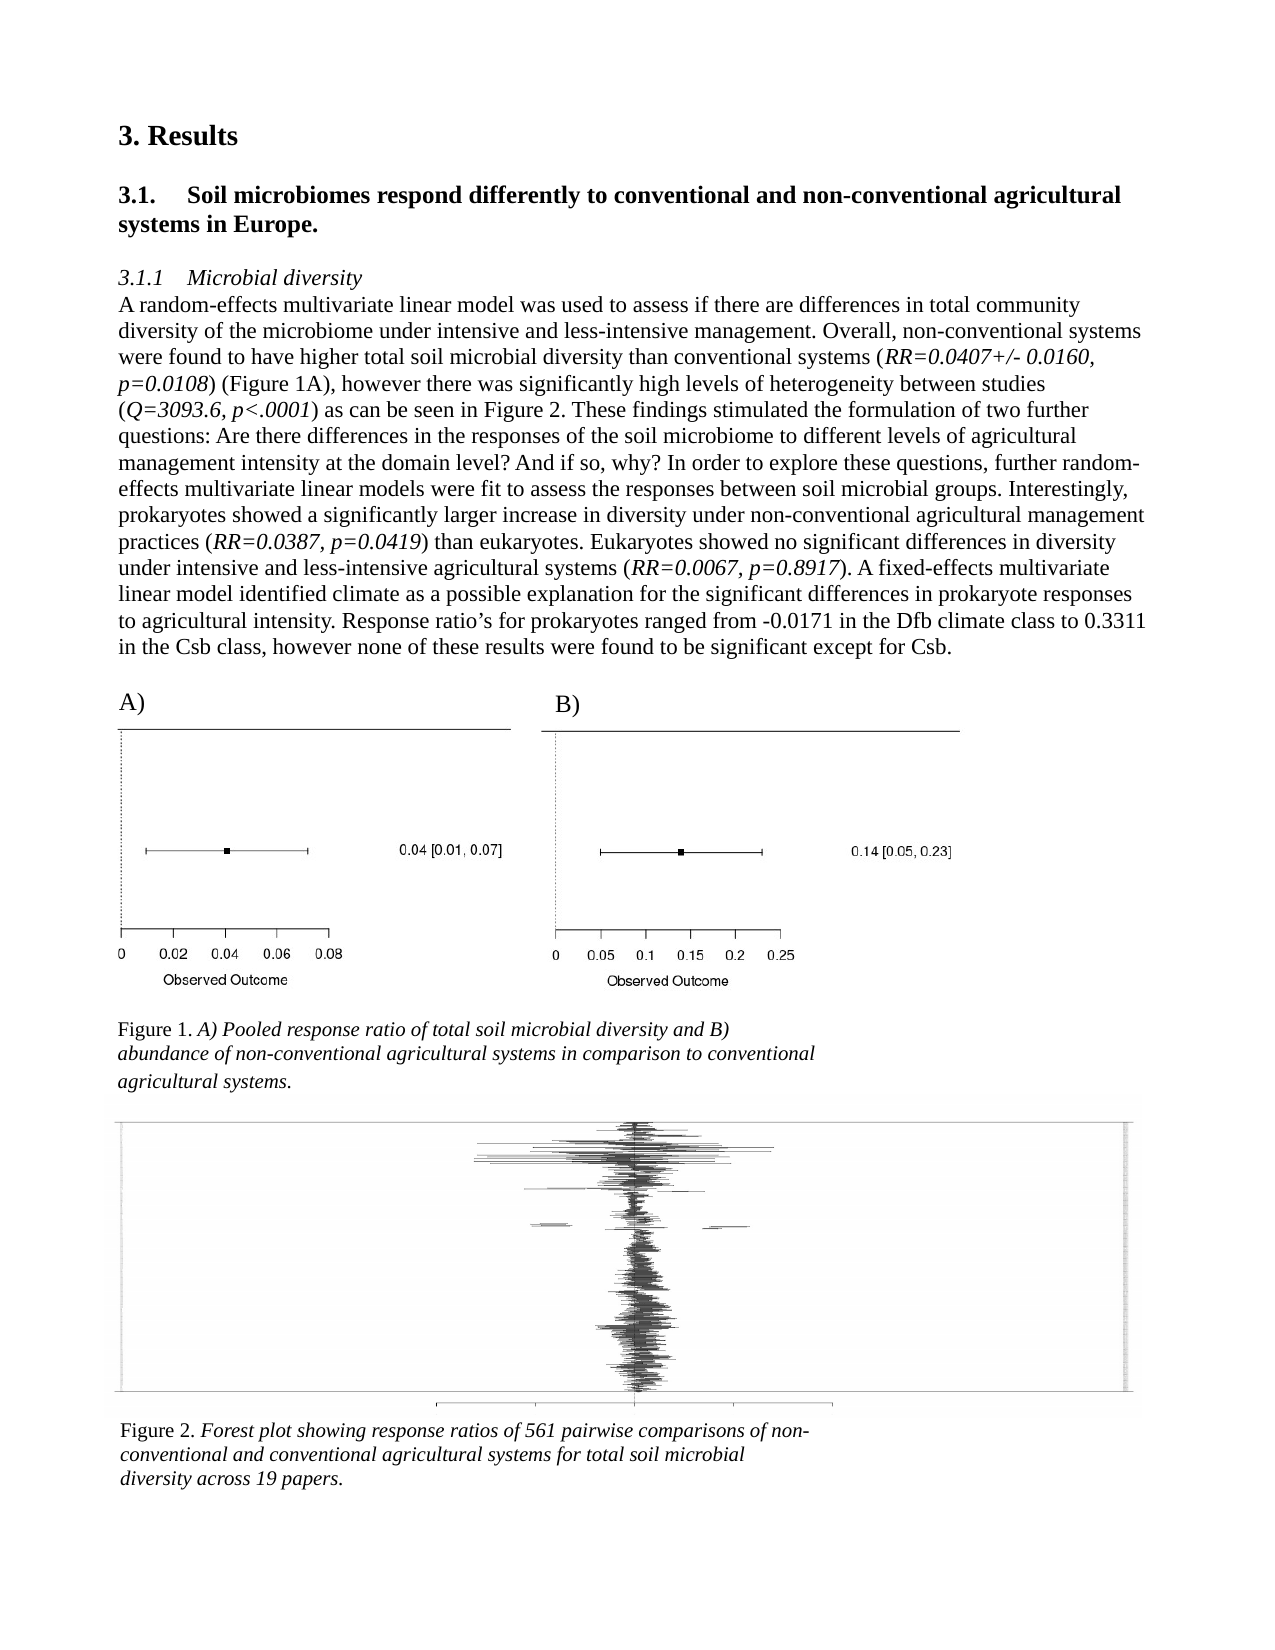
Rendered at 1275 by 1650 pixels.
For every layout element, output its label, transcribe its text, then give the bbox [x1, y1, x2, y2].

picture [103, 1094, 1143, 1418]
picture [117, 704, 520, 1001]
text 3.1.1 Microbial diversity [118, 264, 1157, 291]
text 3. Results [118, 118, 1157, 152]
text 3.1. Soil microbiomes respond differently to conventional and non-conventional agricultural systems in Europe. [118, 180, 1157, 238]
text A random-effects multivariate linear model was used to assess if there are differences in total community diversity of the microbiome under intensive and less-intensive management. Overall, non-conventional systems were found to have higher total soil microbial diversity than conventional systems (RR=0.0407+/- 0.0160, p=0.0108) (Figure 1A), however there was significantly high levels of heterogeneity between studies (Q=3093.6, p<.0001) as can be seen in Figure 2. These findings stimulated the formulation of two further questions: Are there differences in the responses of the soil microbiome to different levels of agricultural management intensity at the domain level? And if so, why? In order to explore these questions, further random-effects multivariate linear models were fit to assess the responses between soil microbial groups. Interestingly, prokaryotes showed a significantly larger increase in diversity under non-conventional agricultural management practices (RR=0.0387, p=0.0419) than eukaryotes. Eukaryotes showed no significant differences in diversity under intensive and less-intensive agricultural systems (RR=0.0067, p=0.8917). A fixed-effects multivariate linear model identified climate as a possible explanation for the significant differences in prokaryote responses to agricultural intensity. Response ratio’s for prokaryotes ranged from -0.0171 in the Dfb climate class to 0.3311 in the Csb class, however none of these results were found to be significant except for Csb. [118, 291, 1157, 659]
picture [541, 721, 965, 998]
